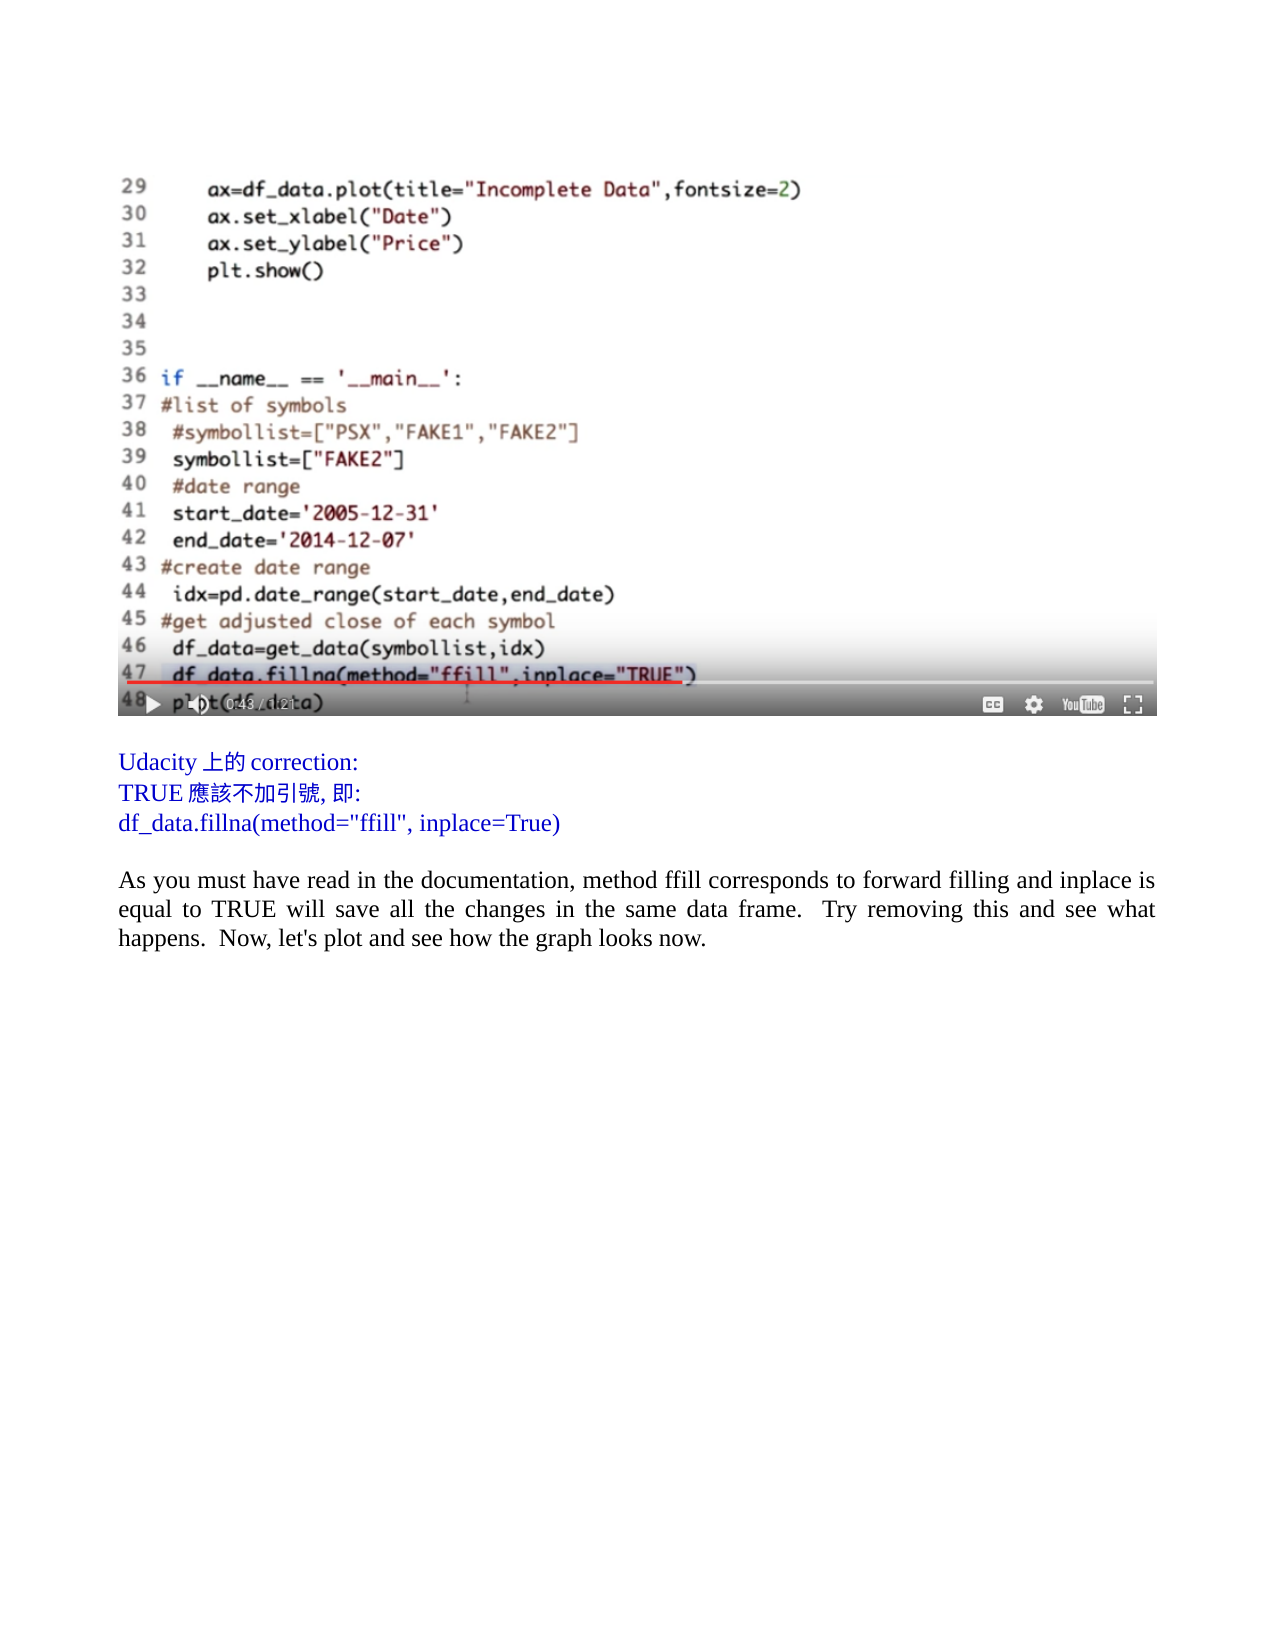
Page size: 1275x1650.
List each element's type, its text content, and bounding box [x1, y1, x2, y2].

text Udacity上的correction: [118, 745, 1157, 776]
text As you must have read in the documentation, method ffill corresponds to forward filling and inplace is equal to TRUE will save all the changes in the same data frame. Try removing this and see what happens. Now, let's plot and see how the graph looks now. [118, 866, 1157, 952]
text TRUE應該不加引號, 即: [118, 776, 1157, 808]
text df_data.fillna(method="ffill", inplace=True) [118, 808, 1157, 837]
picture [118, 175, 1157, 716]
